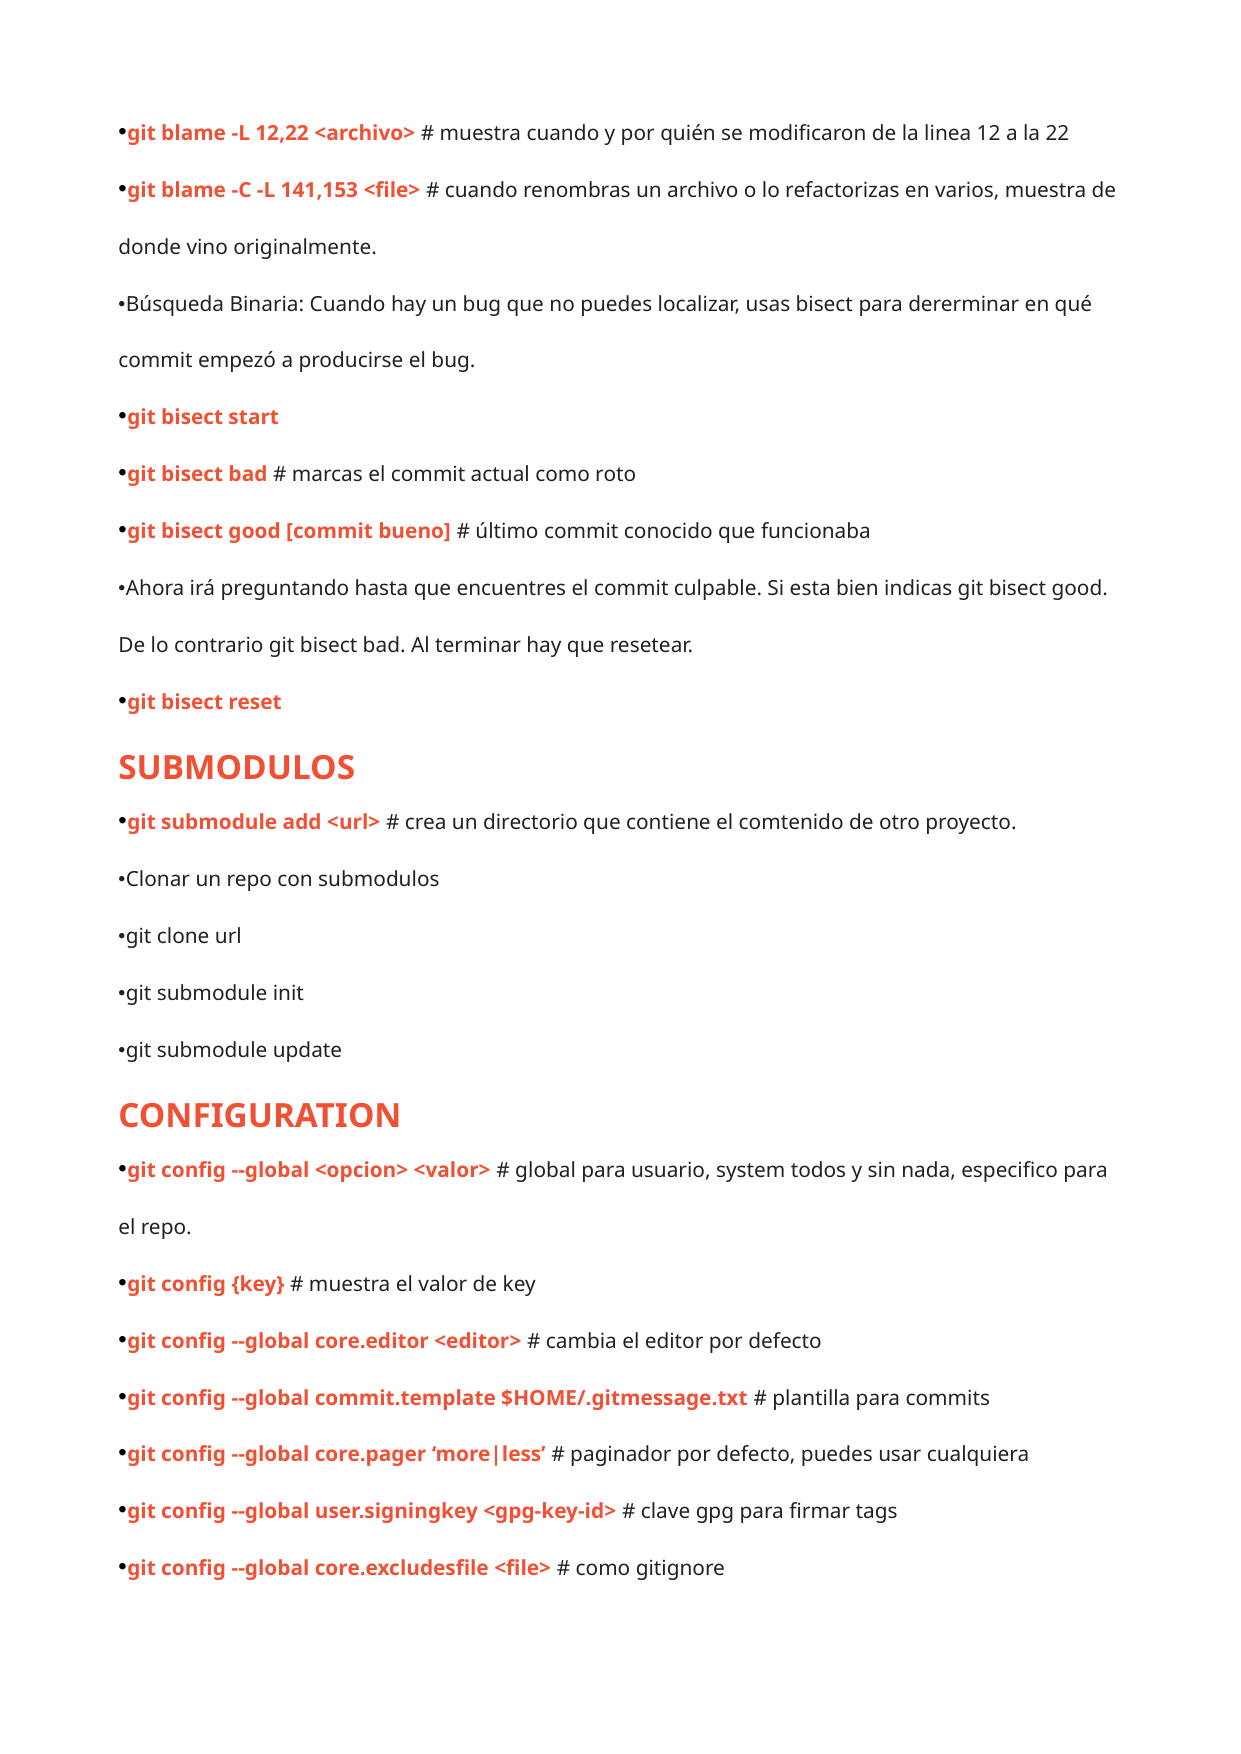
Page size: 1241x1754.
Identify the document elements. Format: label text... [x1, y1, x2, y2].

list git blame -L 12,22 <archivo> # muestra cuando y por quién se modificaron de la linea 12 a la 22 [118, 118, 1122, 147]
list Clonar un repo con submodulos [118, 864, 1122, 893]
subtitle SUBMODULOS [118, 744, 1122, 789]
list git config --global user.signingkey <gpg-key-id> # clave gpg para firmar tags [118, 1496, 1122, 1525]
subtitle CONFIGURATION [118, 1092, 1122, 1137]
list git config {key} # muestra el valor de key [118, 1269, 1122, 1297]
list git config --global core.pager ‘more|less’ # paginador por defecto, puedes usar cualquiera [118, 1439, 1122, 1468]
list Búsqueda Binaria: Cuando hay un bug que no puedes localizar, usas bisect para dererminar en qué commit empezó a producirse el bug. [118, 289, 1122, 374]
list git config --global core.excludesfile <file> # como gitignore [118, 1553, 1122, 1582]
list git bisect reset [118, 687, 1122, 715]
list git bisect start [118, 402, 1122, 431]
list git blame -C -L 141,153 <file> # cuando renombras un archivo o lo refactorizas en varios, muestra de donde vino originalmente. [118, 175, 1122, 260]
list git bisect bad # marcas el commit actual como roto [118, 459, 1122, 488]
list git bisect good [commit bueno] # último commit conocido que funcionaba [118, 516, 1122, 545]
list git submodule update [118, 1035, 1122, 1063]
list git submodule add <url> # crea un directorio que contiene el comtenido de otro proyecto. [118, 807, 1122, 836]
list git clone url [118, 921, 1122, 949]
list git submodule init [118, 978, 1122, 1006]
list git config --global commit.template $HOME/.gitmessage.txt # plantilla para commits [118, 1383, 1122, 1411]
list git config --global core.editor <editor> # cambia el editor por defecto [118, 1326, 1122, 1354]
list git config --global <opcion> <valor> # global para usuario, system todos y sin nada, especifico para el repo. [118, 1155, 1122, 1241]
list Ahora irá preguntando hasta que encuentres el commit culpable. Si esta bien indicas git bisect good. De lo contrario git bisect bad. Al terminar hay que resetear. [118, 573, 1122, 658]
